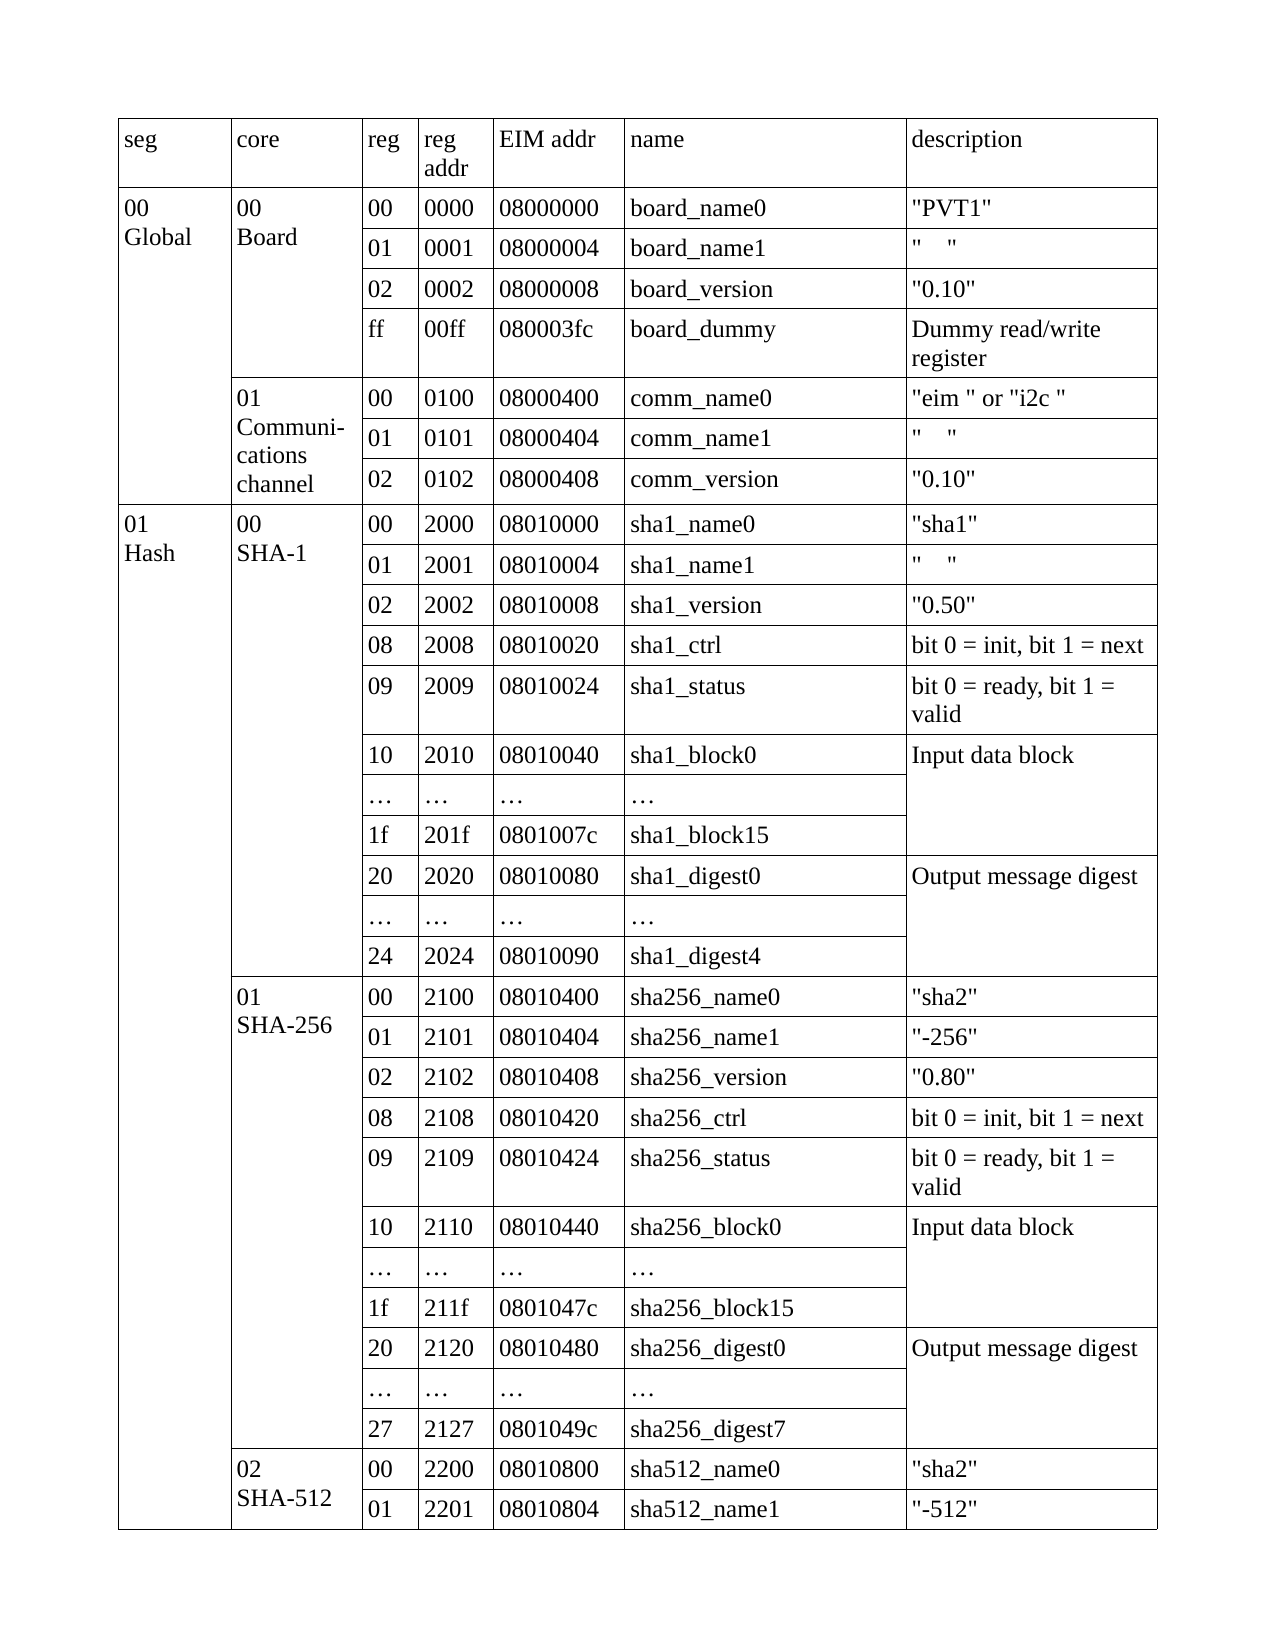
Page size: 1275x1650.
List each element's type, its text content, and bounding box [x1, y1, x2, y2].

table_cell Output message digest [907, 1328, 1157, 1448]
table_cell 08 [363, 626, 418, 665]
table_cell 2000 [419, 505, 493, 544]
table_cell 08000008 [494, 269, 624, 308]
table_cell 01 [363, 545, 418, 584]
table_cell sha256_block0 [625, 1207, 906, 1247]
table_cell sha1_digest4 [625, 937, 906, 976]
table_cell 08010004 [494, 545, 624, 584]
table_cell "0.50" [907, 585, 1157, 625]
table_cell 08010090 [494, 937, 624, 976]
table_cell 2127 [419, 1409, 493, 1448]
table_cell 02 SHA-512 [232, 1449, 362, 1529]
table_cell 01 Hash [119, 505, 231, 1529]
table_cell " " [907, 419, 1157, 458]
table_cell 08000400 [494, 378, 624, 417]
table_cell 00 [363, 977, 418, 1016]
table_cell 0000 [419, 188, 493, 227]
table_cell … [363, 775, 418, 815]
table_cell 2020 [419, 856, 493, 895]
table_cell 08010400 [494, 977, 624, 1016]
table_cell 08010804 [494, 1490, 624, 1529]
table_cell 02 [363, 459, 418, 504]
table_cell 0801049c [494, 1409, 624, 1448]
table_cell sha256_status [625, 1138, 906, 1206]
table_cell sha1_status [625, 666, 906, 734]
table_cell 2120 [419, 1328, 493, 1367]
table_cell 09 [363, 666, 418, 734]
table_cell ff [363, 309, 418, 377]
table_cell "PVT1" [907, 188, 1157, 227]
table_cell 0801007c [494, 816, 624, 855]
table_cell 201f [419, 816, 493, 855]
table_cell Dummy read/write register [907, 309, 1157, 377]
table_cell 2002 [419, 585, 493, 625]
table_cell … [625, 1248, 906, 1287]
table_header EIM addr [494, 119, 624, 187]
table_cell sha1_version [625, 585, 906, 625]
table_cell Output message digest [907, 856, 1157, 976]
table_cell 02 [363, 1058, 418, 1097]
table_cell 211f [419, 1288, 493, 1327]
table_cell 00ff [419, 309, 493, 377]
table_cell 080003fc [494, 309, 624, 377]
table_cell 2008 [419, 626, 493, 665]
table_cell 20 [363, 856, 418, 895]
table_cell "-256" [907, 1017, 1157, 1057]
table_cell 08010420 [494, 1098, 624, 1137]
table_cell "sha2" [907, 1449, 1157, 1488]
table_cell 0102 [419, 459, 493, 504]
table_cell sha256_digest0 [625, 1328, 906, 1367]
table_cell 08010080 [494, 856, 624, 895]
table_cell 2110 [419, 1207, 493, 1247]
table_cell … [494, 1248, 624, 1287]
table_cell 00 [363, 505, 418, 544]
table_header description [907, 119, 1157, 187]
table_cell 08010020 [494, 626, 624, 665]
table_cell comm_name1 [625, 419, 906, 458]
table_cell 2001 [419, 545, 493, 584]
table_cell sha1_digest0 [625, 856, 906, 895]
table_cell 08010000 [494, 505, 624, 544]
table_cell 27 [363, 1409, 418, 1448]
table_cell Input data block [907, 735, 1157, 855]
table_cell 2102 [419, 1058, 493, 1097]
table_cell … [419, 896, 493, 936]
table_cell 08010480 [494, 1328, 624, 1367]
table_cell 08010008 [494, 585, 624, 625]
table_header reg addr [419, 119, 493, 187]
table_cell "0.10" [907, 459, 1157, 504]
table_cell sha1_block15 [625, 816, 906, 855]
table_cell 0001 [419, 229, 493, 268]
table_cell Input data block [907, 1207, 1157, 1327]
table_header core [232, 119, 362, 187]
table_cell 01 [363, 419, 418, 458]
table_cell 1f [363, 1288, 418, 1327]
table_cell 2109 [419, 1138, 493, 1206]
table_cell 01 SHA-256 [232, 977, 362, 1448]
table_cell bit 0 = ready, bit 1 = valid [907, 666, 1157, 734]
table_cell 01 Communi­cations channel [232, 378, 362, 504]
table_cell … [494, 775, 624, 815]
table_cell 08000408 [494, 459, 624, 504]
table_cell 00 [363, 1449, 418, 1488]
table_cell "sha1" [907, 505, 1157, 544]
table_cell board_dummy [625, 309, 906, 377]
table_cell sha256_digest7 [625, 1409, 906, 1448]
table_cell 0801047c [494, 1288, 624, 1327]
table_cell bit 0 = ready, bit 1 = valid [907, 1138, 1157, 1206]
table_cell sha512_name0 [625, 1449, 906, 1488]
table_header reg [363, 119, 418, 187]
table_cell 01 [363, 1017, 418, 1057]
table_cell 09 [363, 1138, 418, 1206]
table_cell 00 Board [232, 188, 362, 377]
table_cell 0100 [419, 378, 493, 417]
table_cell 1f [363, 816, 418, 855]
table_header seg [119, 119, 231, 187]
table_cell 2108 [419, 1098, 493, 1137]
table_cell … [363, 1369, 418, 1408]
table_cell sha1_name1 [625, 545, 906, 584]
table_cell "sha2" [907, 977, 1157, 1016]
table_cell sha1_name0 [625, 505, 906, 544]
table_cell 08010800 [494, 1449, 624, 1488]
table_cell sha1_ctrl [625, 626, 906, 665]
table_cell "0.80" [907, 1058, 1157, 1097]
table_cell … [419, 1369, 493, 1408]
table_cell … [625, 775, 906, 815]
table_cell 08010440 [494, 1207, 624, 1247]
table_cell sha1_block0 [625, 735, 906, 774]
table_cell sha256_name0 [625, 977, 906, 1016]
table_cell 08010024 [494, 666, 624, 734]
table_cell 02 [363, 269, 418, 308]
table_cell 2024 [419, 937, 493, 976]
table_cell … [625, 1369, 906, 1408]
table_cell 2101 [419, 1017, 493, 1057]
table_cell 10 [363, 735, 418, 774]
table_cell 02 [363, 585, 418, 625]
table_cell board_version [625, 269, 906, 308]
table_cell "0.10" [907, 269, 1157, 308]
table_cell sha256_block15 [625, 1288, 906, 1327]
table_header name [625, 119, 906, 187]
table_cell " " [907, 229, 1157, 268]
table_cell … [419, 775, 493, 815]
table_cell 0101 [419, 419, 493, 458]
table_cell 2201 [419, 1490, 493, 1529]
table_cell 08000004 [494, 229, 624, 268]
table_cell 00 Global [119, 188, 231, 504]
table_cell 10 [363, 1207, 418, 1247]
table_cell board_name0 [625, 188, 906, 227]
table_cell board_name1 [625, 229, 906, 268]
table_cell 01 [363, 229, 418, 268]
table_cell 00 SHA-1 [232, 505, 362, 976]
table_cell 08000404 [494, 419, 624, 458]
table_cell 00 [363, 188, 418, 227]
table_cell 08 [363, 1098, 418, 1137]
table_cell … [363, 1248, 418, 1287]
table_cell comm_name0 [625, 378, 906, 417]
table_cell " " [907, 545, 1157, 584]
table_cell 0002 [419, 269, 493, 308]
table_cell 2010 [419, 735, 493, 774]
table_cell … [494, 1369, 624, 1408]
table_cell sha256_ctrl [625, 1098, 906, 1137]
table_cell "eim " or "i2c " [907, 378, 1157, 417]
table_cell … [363, 896, 418, 936]
table_cell 00 [363, 378, 418, 417]
table_cell 08010424 [494, 1138, 624, 1206]
table_cell bit 0 = init, bit 1 = next [907, 626, 1157, 665]
table_cell 24 [363, 937, 418, 976]
table_cell 08010408 [494, 1058, 624, 1097]
table_cell 2009 [419, 666, 493, 734]
table_cell sha256_name1 [625, 1017, 906, 1057]
table_cell 01 [363, 1490, 418, 1529]
table_cell 08000000 [494, 188, 624, 227]
table_cell … [625, 896, 906, 936]
table_cell bit 0 = init, bit 1 = next [907, 1098, 1157, 1137]
table_cell 2200 [419, 1449, 493, 1488]
table_cell … [419, 1248, 493, 1287]
table_cell "-512" [907, 1490, 1157, 1529]
table_cell comm_version [625, 459, 906, 504]
table_cell … [494, 896, 624, 936]
table_cell 08010040 [494, 735, 624, 774]
table_cell 2100 [419, 977, 493, 1016]
table_cell sha256_version [625, 1058, 906, 1097]
table_cell 20 [363, 1328, 418, 1367]
table_cell 08010404 [494, 1017, 624, 1057]
table_cell sha512_name1 [625, 1490, 906, 1529]
